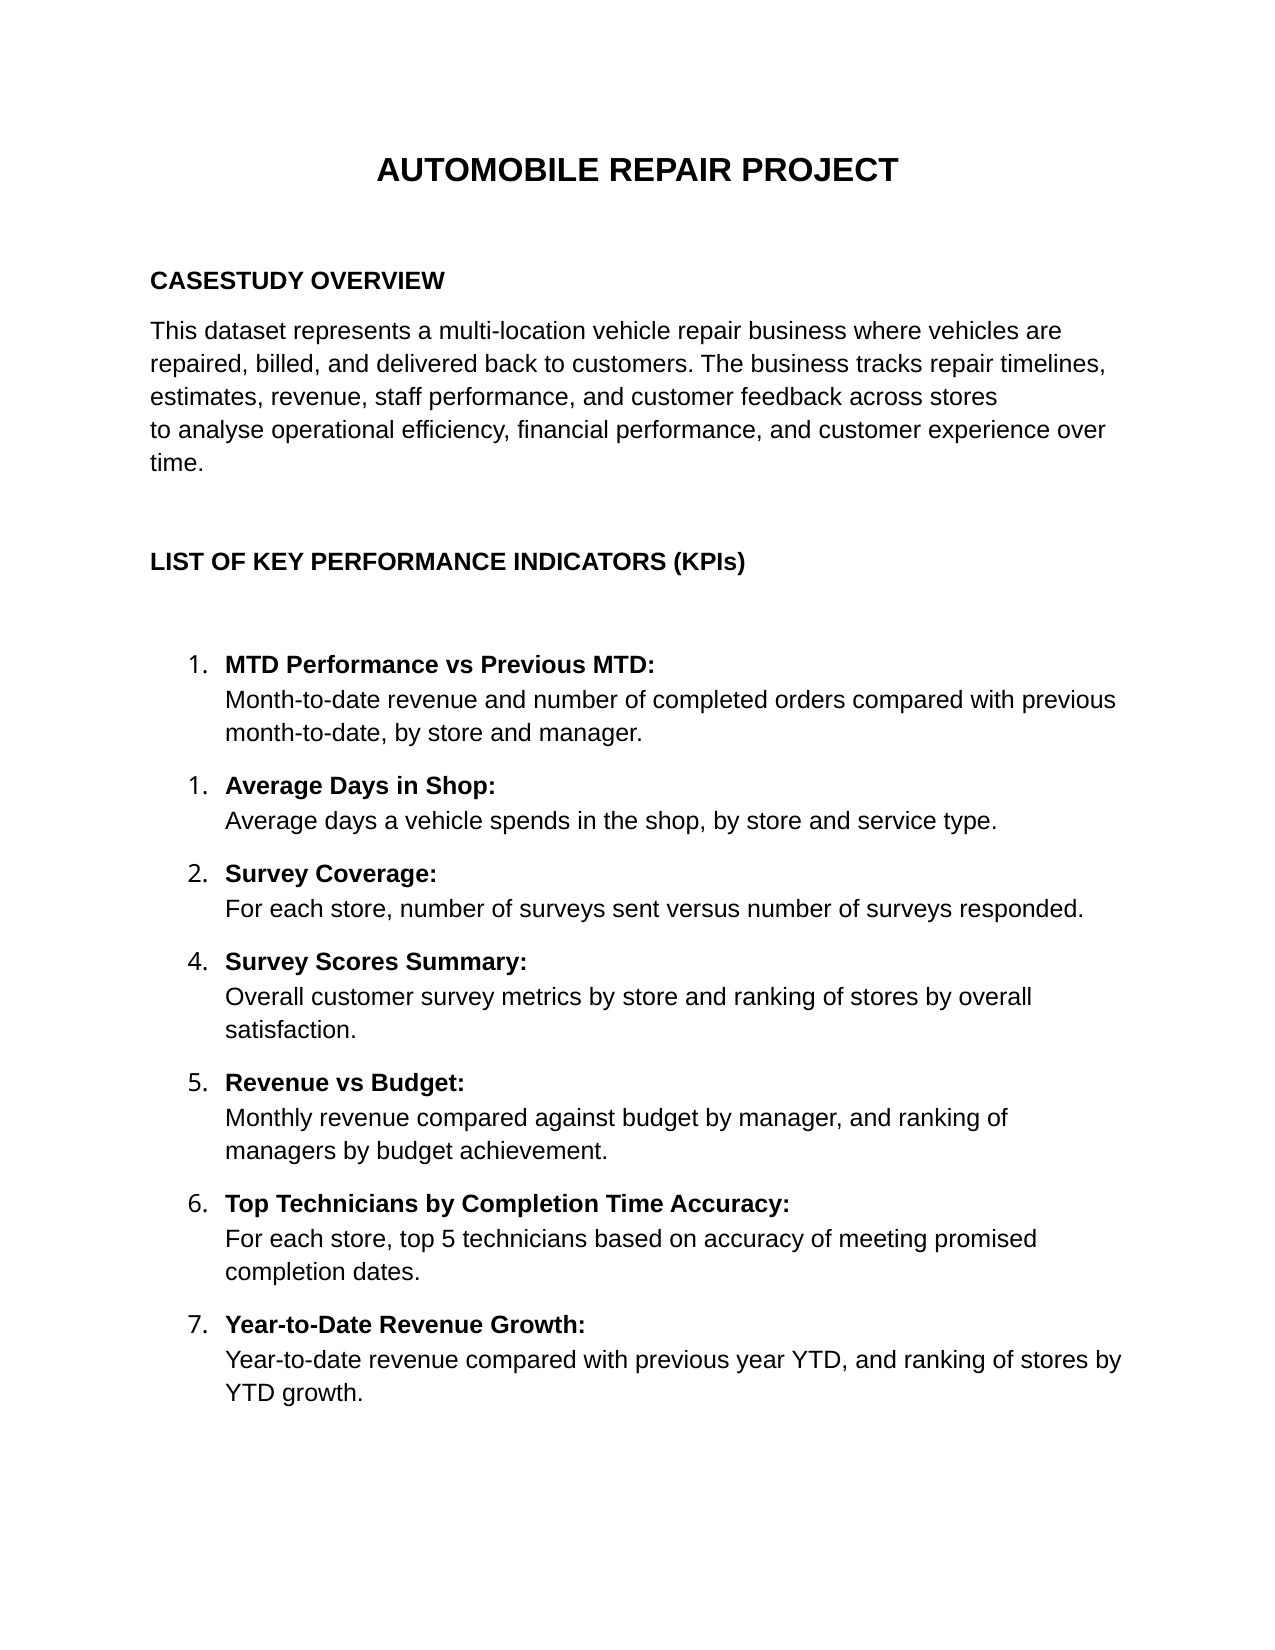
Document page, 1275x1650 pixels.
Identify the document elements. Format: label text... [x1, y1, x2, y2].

text LIST OF KEY PERFORMANCE INDICATORS (KPIs) [150, 547, 1125, 576]
list Survey Scores Summary: Overall customer survey metrics by store and ranking of stores by overall satisfaction. [187, 944, 1125, 1044]
text CASESTUDY OVERVIEW [150, 266, 1125, 295]
text AUTOMOBILE REPAIR PROJECT [150, 150, 1125, 188]
list Top Technicians by Completion Time Accuracy: For each store, top 5 technicians based on accuracy of meeting promised completion dates. [187, 1186, 1125, 1286]
list Average Days in Shop: Average days a vehicle spends in the shop, by store and service type. [187, 768, 1125, 835]
list Survey Coverage: For each store, number of surveys sent versus number of surveys responded. [187, 856, 1125, 923]
list MTD Performance vs Previous MTD: Month-to-date revenue and number of completed orders compared with previous month-to-date, by store and manager. [187, 647, 1125, 747]
list Revenue vs Budget: Monthly revenue compared against budget by manager, and ranking of managers by budget achievement. [187, 1065, 1125, 1165]
list Year-to-Date Revenue Growth: Year-to-date revenue compared with previous year YTD, and ranking of stores by YTD growth. [187, 1307, 1125, 1407]
text This dataset represents a multi-location vehicle repair business where vehicles are repaired, billed, and delivered back to customers. The business tracks repair timelines, estimates, revenue, staff performance, and customer feedback across stores to analyse operational efficiency, financial performance, and customer experience over time. [150, 316, 1125, 477]
